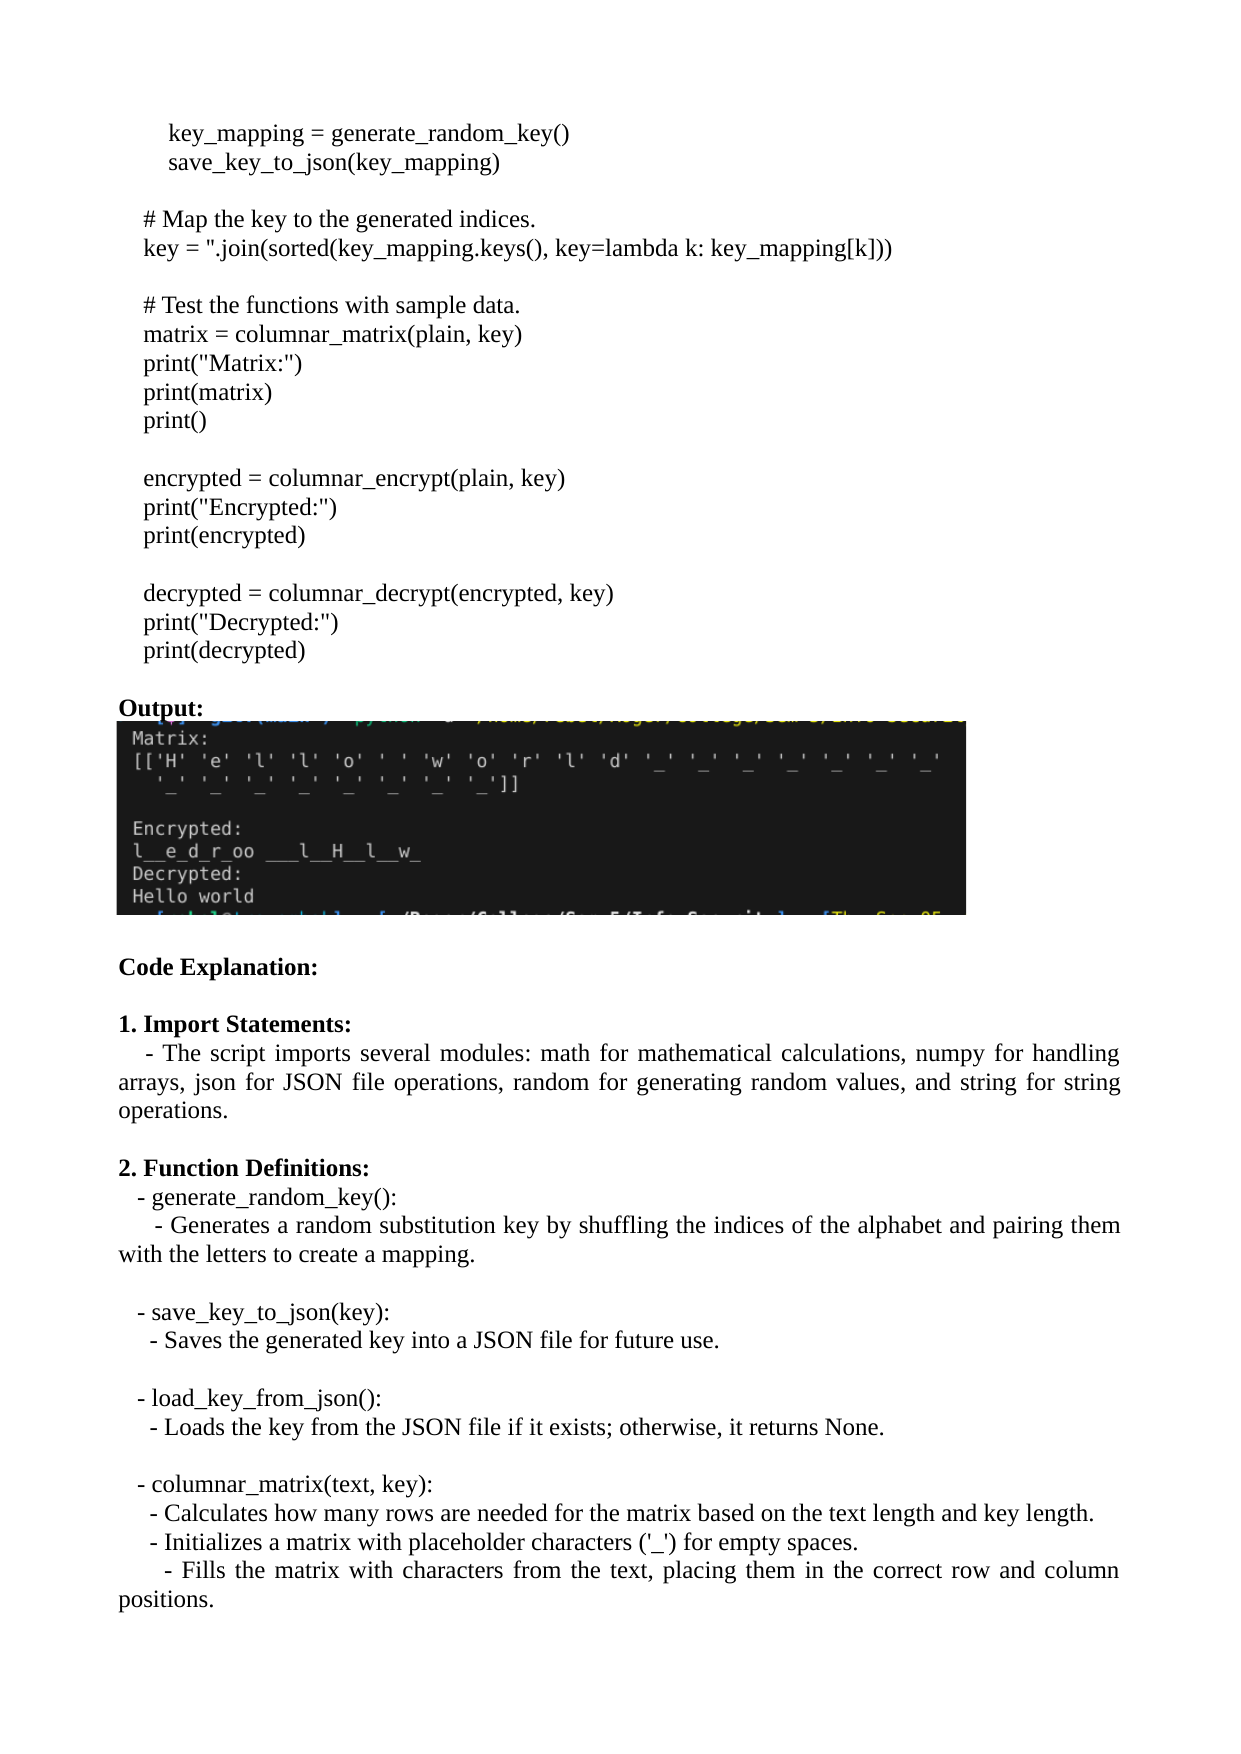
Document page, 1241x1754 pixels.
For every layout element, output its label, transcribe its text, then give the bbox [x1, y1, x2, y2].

text 2. Function Definitions: [118, 1153, 1122, 1182]
text - Generates a random substitution key by shuffling the indices of the alphabet and pairing them with the letters to create a mapping. [118, 1211, 1122, 1268]
text print() [118, 406, 1122, 434]
text - Initializes a matrix with placeholder characters ('_') for empty spaces. [118, 1527, 1122, 1556]
text print(decrypted) [118, 636, 1122, 664]
text print("Matrix:") [118, 348, 1122, 377]
text print("Decrypted:") [118, 607, 1122, 636]
picture [116, 721, 967, 915]
text matrix = columnar_matrix(plain, key) [118, 319, 1122, 348]
text - columnar_matrix(text, key): [118, 1469, 1122, 1498]
text encrypted = columnar_encrypt(plain, key) [118, 463, 1122, 492]
text print("Encrypted:") [118, 492, 1122, 521]
text - Calculates how many rows are needed for the matrix based on the text length and key length. [118, 1498, 1122, 1527]
text - save_key_to_json(key): [118, 1297, 1122, 1326]
text - Saves the generated key into a JSON file for future use. [118, 1326, 1122, 1354]
text Code Explanation: [118, 952, 1122, 981]
text print(matrix) [118, 377, 1122, 406]
text key = ''.join(sorted(key_mapping.keys(), key=lambda k: key_mapping[k])) [118, 233, 1122, 262]
text print(encrypted) [118, 521, 1122, 549]
text - generate_random_key(): [118, 1182, 1122, 1211]
text - Loads the key from the JSON file if it exists; otherwise, it returns None. [118, 1412, 1122, 1441]
text - load_key_from_json(): [118, 1383, 1122, 1412]
text - The script imports several modules: math for mathematical calculations, numpy for handling arrays, json for JSON file operations, random for generating random values, and string for string operations. [118, 1038, 1122, 1124]
text # Test the functions with sample data. [118, 291, 1122, 319]
text save_key_to_json(key_mapping) [118, 147, 1122, 176]
text # Map the key to the generated indices. [118, 204, 1122, 233]
text Output: [118, 693, 1122, 722]
text decrypted = columnar_decrypt(encrypted, key) [118, 578, 1122, 607]
text 1. Import Statements: [118, 1009, 1122, 1038]
text key_mapping = generate_random_key() [118, 118, 1122, 147]
text - Fills the matrix with characters from the text, placing them in the correct row and column positions. [118, 1556, 1122, 1613]
